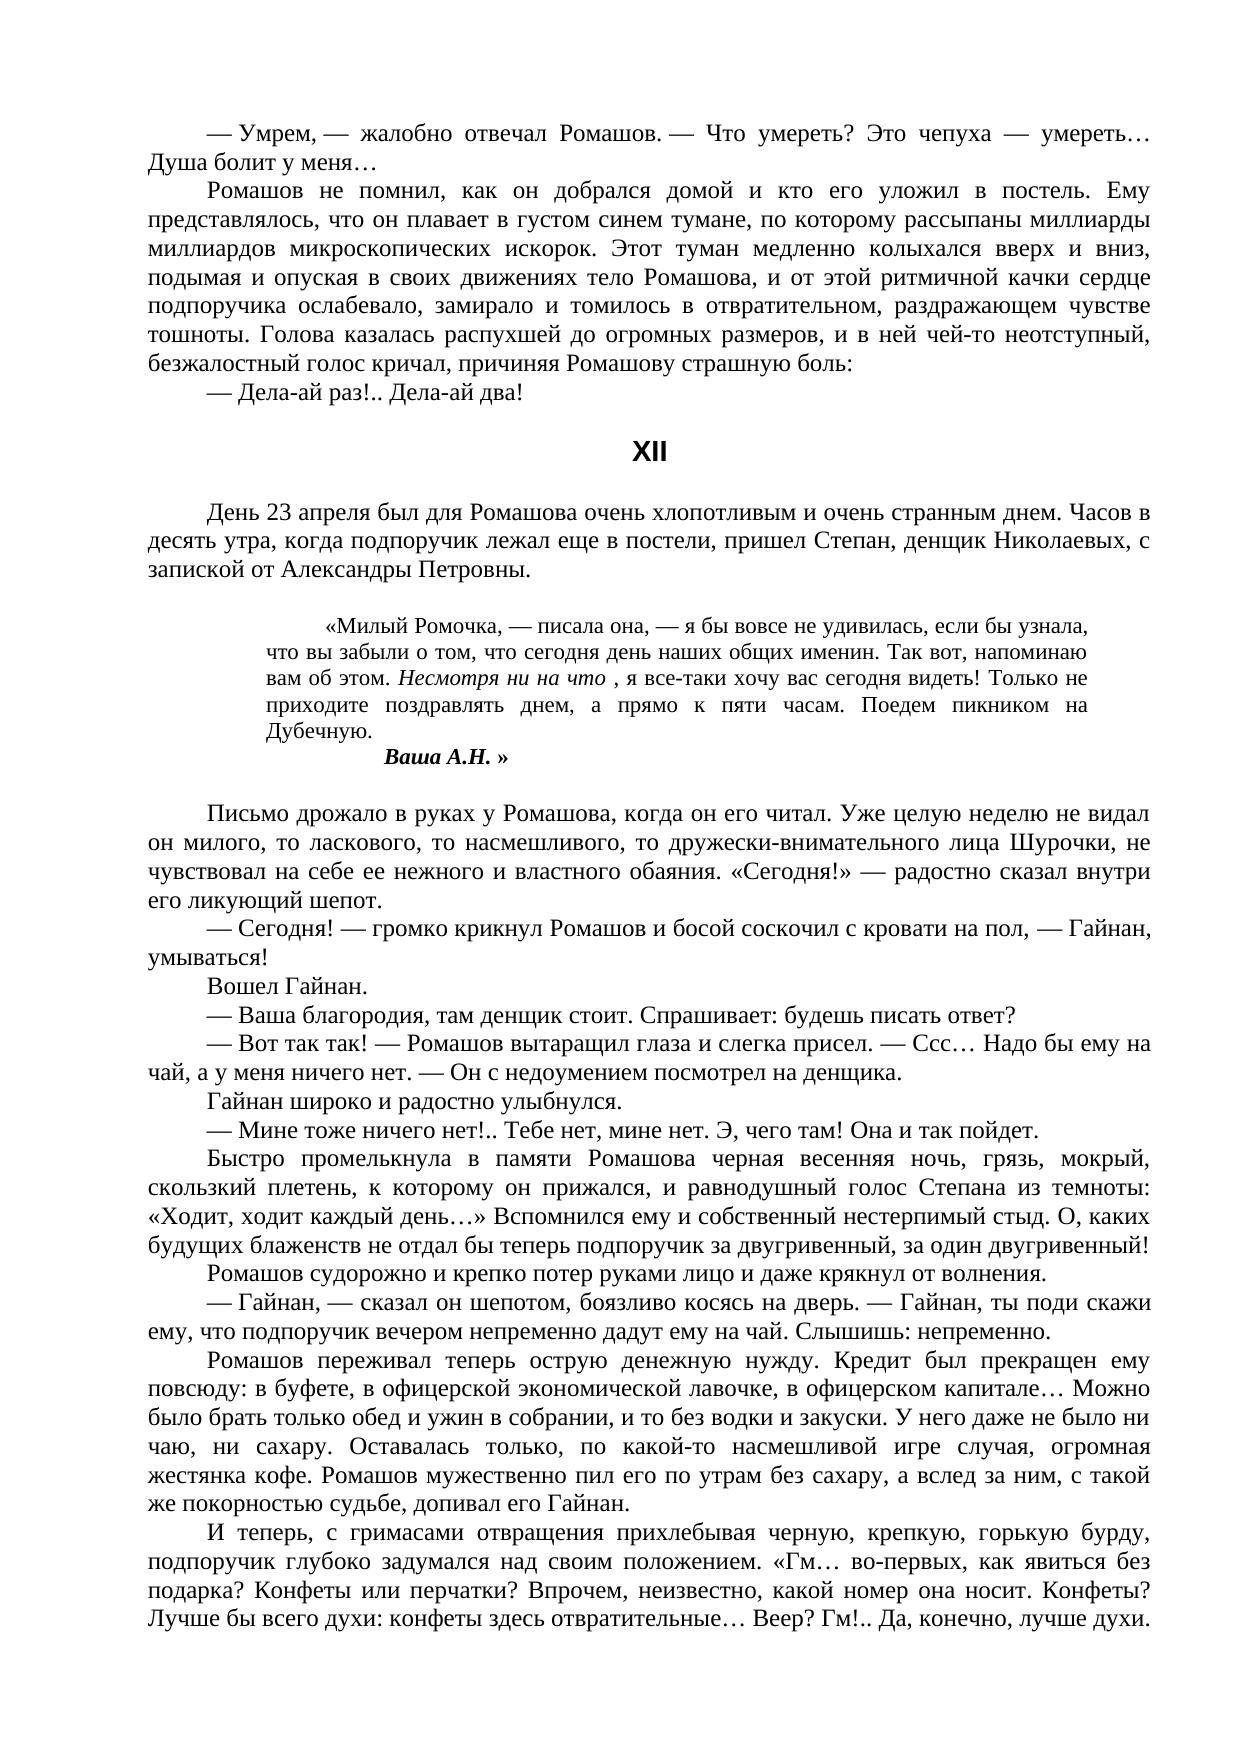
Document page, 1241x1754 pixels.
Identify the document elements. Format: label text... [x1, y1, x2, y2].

text Вошел Гайнан. [148, 971, 1152, 1000]
text Ромашов судорожно и крепко потер руками лицо и даже крякнул от волнения. [148, 1258, 1152, 1287]
text — Мине тоже ничего нет!.. Тебе нет, мине нет. Э, чего там! Она и так пойдет. [148, 1115, 1152, 1143]
text — Сегодня! — громко крикнул Ромашов и босой соскочил с кровати на пол, — Гайнан, умываться! [148, 913, 1152, 971]
text Гайнан широко и радостно улыбнулся. [148, 1086, 1152, 1115]
text Ромашов не помнил, как он добрался домой и кто его уложил в постель. Ему представлялось, что он плавает в густом синем тумане, по которому рассыпаны миллиарды миллиардов микроскопических искорок. Этот туман медленно колыхался вверх и вниз, подымая и опуская в своих движениях тело Ромашова, и от этой ритмичной качки сердце подпоручика ослабевало, замирало и томилось в отвратительном, раздражающем чувстве тошноты. Голова казалась распухшей до огромных размеров, и в ней чей-то неотступный, безжалостный голос кричал, причиняя Ромашову страшную боль: [148, 176, 1152, 377]
text — Дела-ай раз!.. Дела-ай два! [148, 377, 1152, 406]
text «Милый Ромочка, — писала она, — я бы вовсе не удивилась, если бы узнала, что вы забыли о том, что сегодня день наших общих именин. Так вот, напоминаю вам об этом. Несмотря ни на что , я все-таки хочу вас сегодня видеть! Только не приходите поздравлять днем, а прямо к пяти часам. Поедем пикником на Дубечную. [266, 612, 1089, 743]
text — Гайнан, — сказал он шепотом, боязливо косясь на дверь. — Гайнан, ты поди скажи ему, что подпоручик вечером непременно дадут ему на чай. Слышишь: непременно. [148, 1287, 1152, 1345]
text Письмо дрожало в руках у Ромашова, когда он его читал. Уже целую неделю не видал он милого, то ласкового, то насмешливого, то дружески-внимательного лица Шурочки, не чувствовал на себе ее нежного и властного обаяния. «Сегодня!» — радостно сказал внутри его ликующий шепот. [148, 798, 1152, 913]
text Быстро промелькнула в памяти Ромашова черная весенняя ночь, грязь, мокрый, скользкий плетень, к которому он прижался, и равнодушный голос Степана из темноты: «Ходит, ходит каждый день…» Вспомнился ему и собственный нестерпимый стыд. О, каких будущих блаженств не отдал бы теперь подпоручик за двугривенный, за один двугривенный! [148, 1143, 1152, 1258]
subtitle XII [148, 434, 1152, 468]
text — Вот так так! — Ромашов вытаращил глаза и слегка присел. — Ссс… Надо бы ему на чай, а у меня ничего нет. — Он с недоумением посмотрел на денщика. [148, 1028, 1152, 1086]
text День 23 апреля был для Ромашова очень хлопотливым и очень странным днем. Часов в десять утра, когда подпоручик лежал еще в постели, пришел Степан, денщик Николаевых, с запиской от Александры Петровны. [148, 497, 1152, 583]
text — Ваша благородия, там денщик стоит. Спрашивает: будешь писать ответ? [148, 1000, 1152, 1028]
text И теперь, с гримасами отвращения прихлебывая черную, крепкую, горькую бурду, подпоручик глубоко задумался над своим положением. «Гм… во-первых, как явиться без подарка? Конфеты или перчатки? Впрочем, неизвестно, какой номер она носит. Конфеты? Лучше бы всего духи: конфеты здесь отвратительные… Веер? Гм!.. Да, конечно, лучше духи. [148, 1517, 1152, 1632]
text Ваша А.Н. » [325, 743, 1089, 770]
text Ромашов переживал теперь острую денежную нужду. Кредит был прекращен ему повсюду: в буфете, в офицерской экономической лавочке, в офицерском капитале… Можно было брать только обед и ужин в собрании, и то без водки и закуски. У него даже не было ни чаю, ни сахару. Оставалась только, по какой-то насмешливой игре случая, огромная жестянка кофе. Ромашов мужественно пил его по утрам без сахару, а вслед за ним, с такой же покорностью судьбе, допивал его Гайнан. [148, 1345, 1152, 1517]
text — Умрем, — жалобно отвечал Ромашов. — Что умереть? Это чепуха — умереть… Душа болит у меня… [148, 118, 1152, 176]
